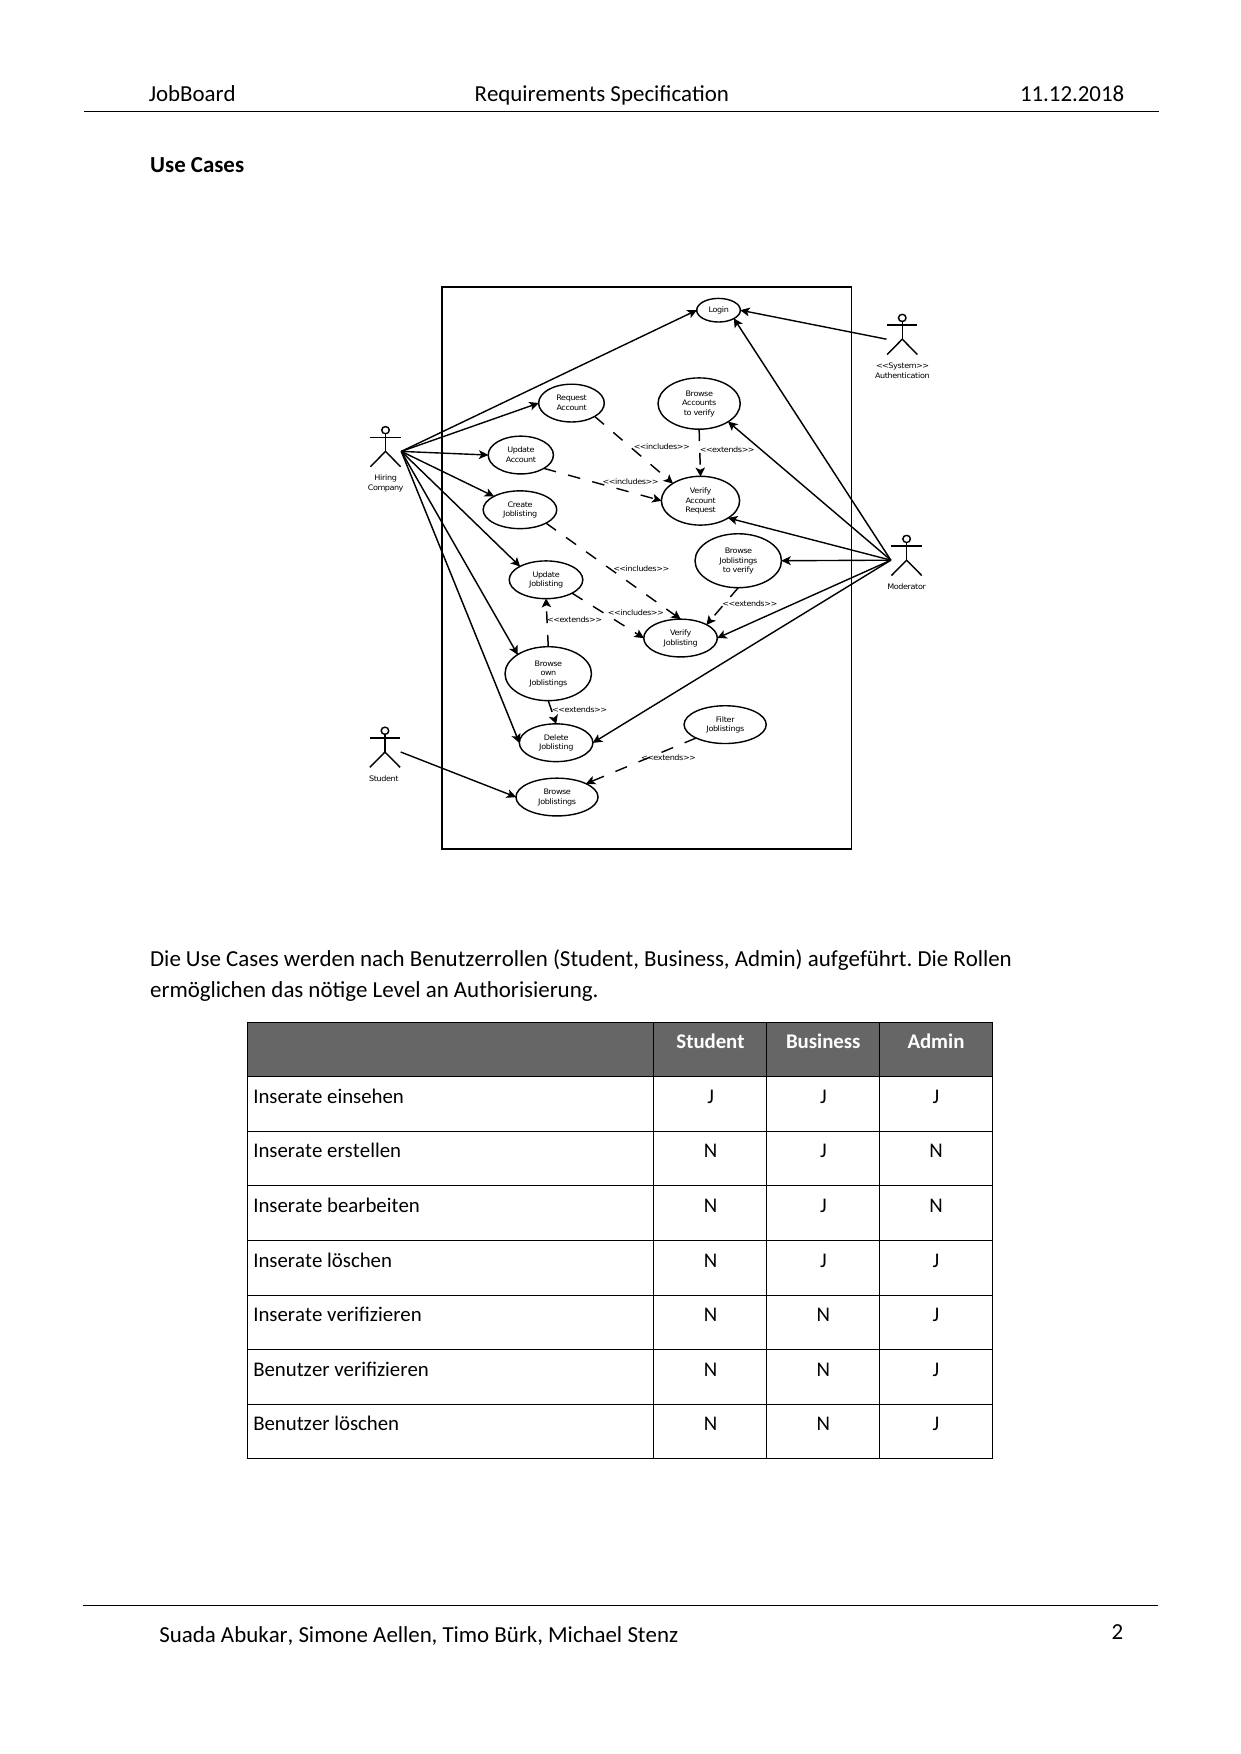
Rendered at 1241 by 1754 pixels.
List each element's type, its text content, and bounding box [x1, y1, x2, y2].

table_cell N [767, 1350, 879, 1404]
table_cell Inserate einsehen [248, 1077, 653, 1131]
table_cell N [654, 1350, 766, 1404]
table_header Admin [880, 1023, 992, 1076]
table_cell N [880, 1132, 992, 1185]
table_cell J [767, 1241, 879, 1294]
table_cell N [880, 1186, 992, 1240]
table_cell J [880, 1077, 992, 1131]
table_cell J [880, 1296, 992, 1349]
table_header [248, 1023, 653, 1076]
table_cell J [880, 1405, 992, 1458]
table_cell N [767, 1405, 879, 1458]
table_cell J [654, 1077, 766, 1131]
table_cell Inserate bearbeiten [248, 1186, 653, 1240]
table_cell Inserate löschen [248, 1241, 653, 1294]
table_cell J [767, 1077, 879, 1131]
table_cell Inserate verifizieren [248, 1296, 653, 1349]
table_cell J [880, 1350, 992, 1404]
table_cell Inserate erstellen [248, 1132, 653, 1185]
table_header Student [654, 1023, 766, 1076]
text Die Use Cases werden nach Benutzerrollen (Student, Business, Admin) aufgeführt. Die Rollen ermöglichen das nötige Level an Authorisierung. [150, 197, 1090, 1003]
table_cell Benutzer verifizieren [248, 1350, 653, 1404]
table_cell N [654, 1405, 766, 1458]
table_cell N [654, 1296, 766, 1349]
table_cell N [767, 1296, 879, 1349]
table_cell N [654, 1241, 766, 1294]
table_cell J [767, 1132, 879, 1185]
table_header Business [767, 1023, 879, 1076]
table_cell Benutzer löschen [248, 1405, 653, 1458]
table_cell J [880, 1241, 992, 1294]
table_cell N [654, 1132, 766, 1185]
table_cell N [654, 1186, 766, 1240]
table_cell J [767, 1186, 879, 1240]
text Use Cases [150, 150, 1090, 178]
